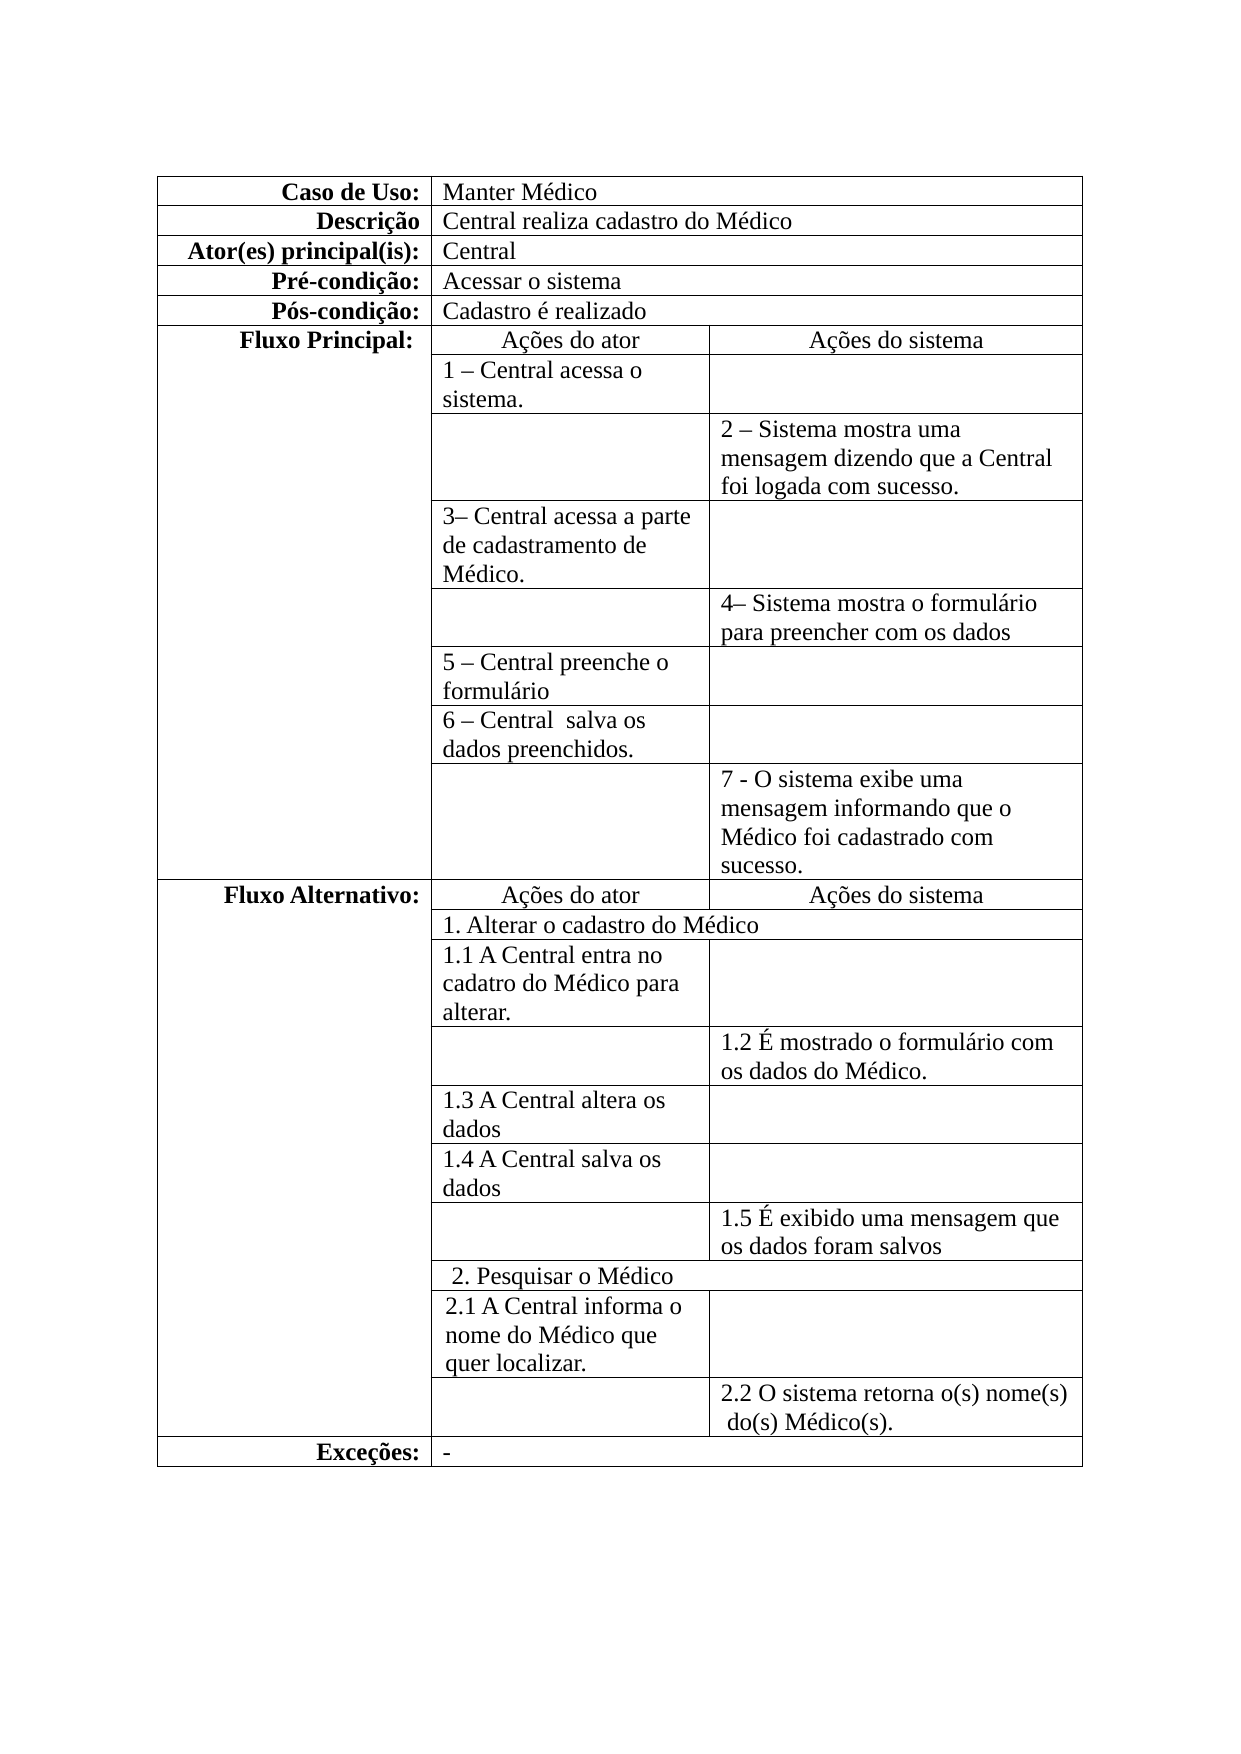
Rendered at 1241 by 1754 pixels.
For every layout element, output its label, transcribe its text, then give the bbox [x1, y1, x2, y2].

table_cell [432, 1378, 709, 1436]
table_cell 2. Pesquisar o Médico [432, 1261, 1082, 1290]
table_cell [710, 1144, 1082, 1202]
table_cell [710, 1086, 1082, 1143]
table_cell 2.2 O sistema retorna o(s) nome(s) do(s) Médico(s). [710, 1378, 1082, 1436]
table_cell Acessar o sistema [432, 266, 1082, 295]
table_cell Ator(es) principal(is): [158, 236, 431, 265]
table_cell - [432, 1437, 1082, 1466]
table_cell [432, 414, 709, 500]
table_header Manter Médico [432, 177, 1082, 205]
table_cell 3– Central acessa a parte de cadastramento de Médico. [432, 501, 709, 587]
table_cell [710, 706, 1082, 763]
table_cell 4– Sistema mostra o formulário para preencher com os dados [710, 589, 1082, 646]
table_cell Ações do sistema [710, 880, 1082, 909]
table_header Caso de Uso: [158, 177, 431, 205]
table_cell [432, 764, 709, 879]
table_cell 6 – Central salva os dados preenchidos. [432, 706, 709, 763]
table_cell Exceções: [158, 1437, 431, 1466]
table_cell [710, 647, 1082, 704]
table_cell Central [432, 236, 1082, 265]
table_cell [432, 1027, 709, 1084]
table_cell Ações do ator [432, 326, 709, 354]
table_cell 5 – Central preenche o formulário [432, 647, 709, 704]
table_cell 2 – Sistema mostra uma mensagem dizendo que a Central foi logada com sucesso. [710, 414, 1082, 500]
table_cell Descrição [158, 206, 431, 235]
table_cell 2.1 A Central informa o nome do Médico que quer localizar. [432, 1291, 709, 1377]
table_cell [710, 940, 1082, 1026]
table_cell Pré-condição: [158, 266, 431, 295]
table_cell [710, 501, 1082, 587]
table_cell Fluxo Alternativo: [158, 880, 431, 1436]
table_cell 1. Alterar o cadastro do Médico [432, 910, 1082, 939]
table_cell Ações do ator [432, 880, 709, 909]
table_cell [432, 1203, 709, 1260]
table_cell [710, 355, 1082, 413]
table_cell 7 - O sistema exibe uma mensagem informando que o Médico foi cadastrado com sucesso. [710, 764, 1082, 879]
table_cell Pós-condição: [158, 296, 431, 324]
table_cell [432, 589, 709, 646]
table_cell 1.5 É exibido uma mensagem que os dados foram salvos [710, 1203, 1082, 1260]
table_cell Cadastro é realizado [432, 296, 1082, 324]
table_cell Fluxo Principal: [158, 326, 431, 879]
table_cell 1.4 A Central salva os dados [432, 1144, 709, 1202]
table_cell [710, 1291, 1082, 1377]
table_cell Central realiza cadastro do Médico [432, 206, 1082, 235]
table_cell Ações do sistema [710, 326, 1082, 354]
table_cell 1.1 A Central entra no cadatro do Médico para alterar. [432, 940, 709, 1026]
table_cell 1.2 É mostrado o formulário com os dados do Médico. [710, 1027, 1082, 1084]
table_cell 1 – Central acessa o sistema. [432, 355, 709, 413]
table_cell 1.3 A Central altera os dados [432, 1086, 709, 1143]
